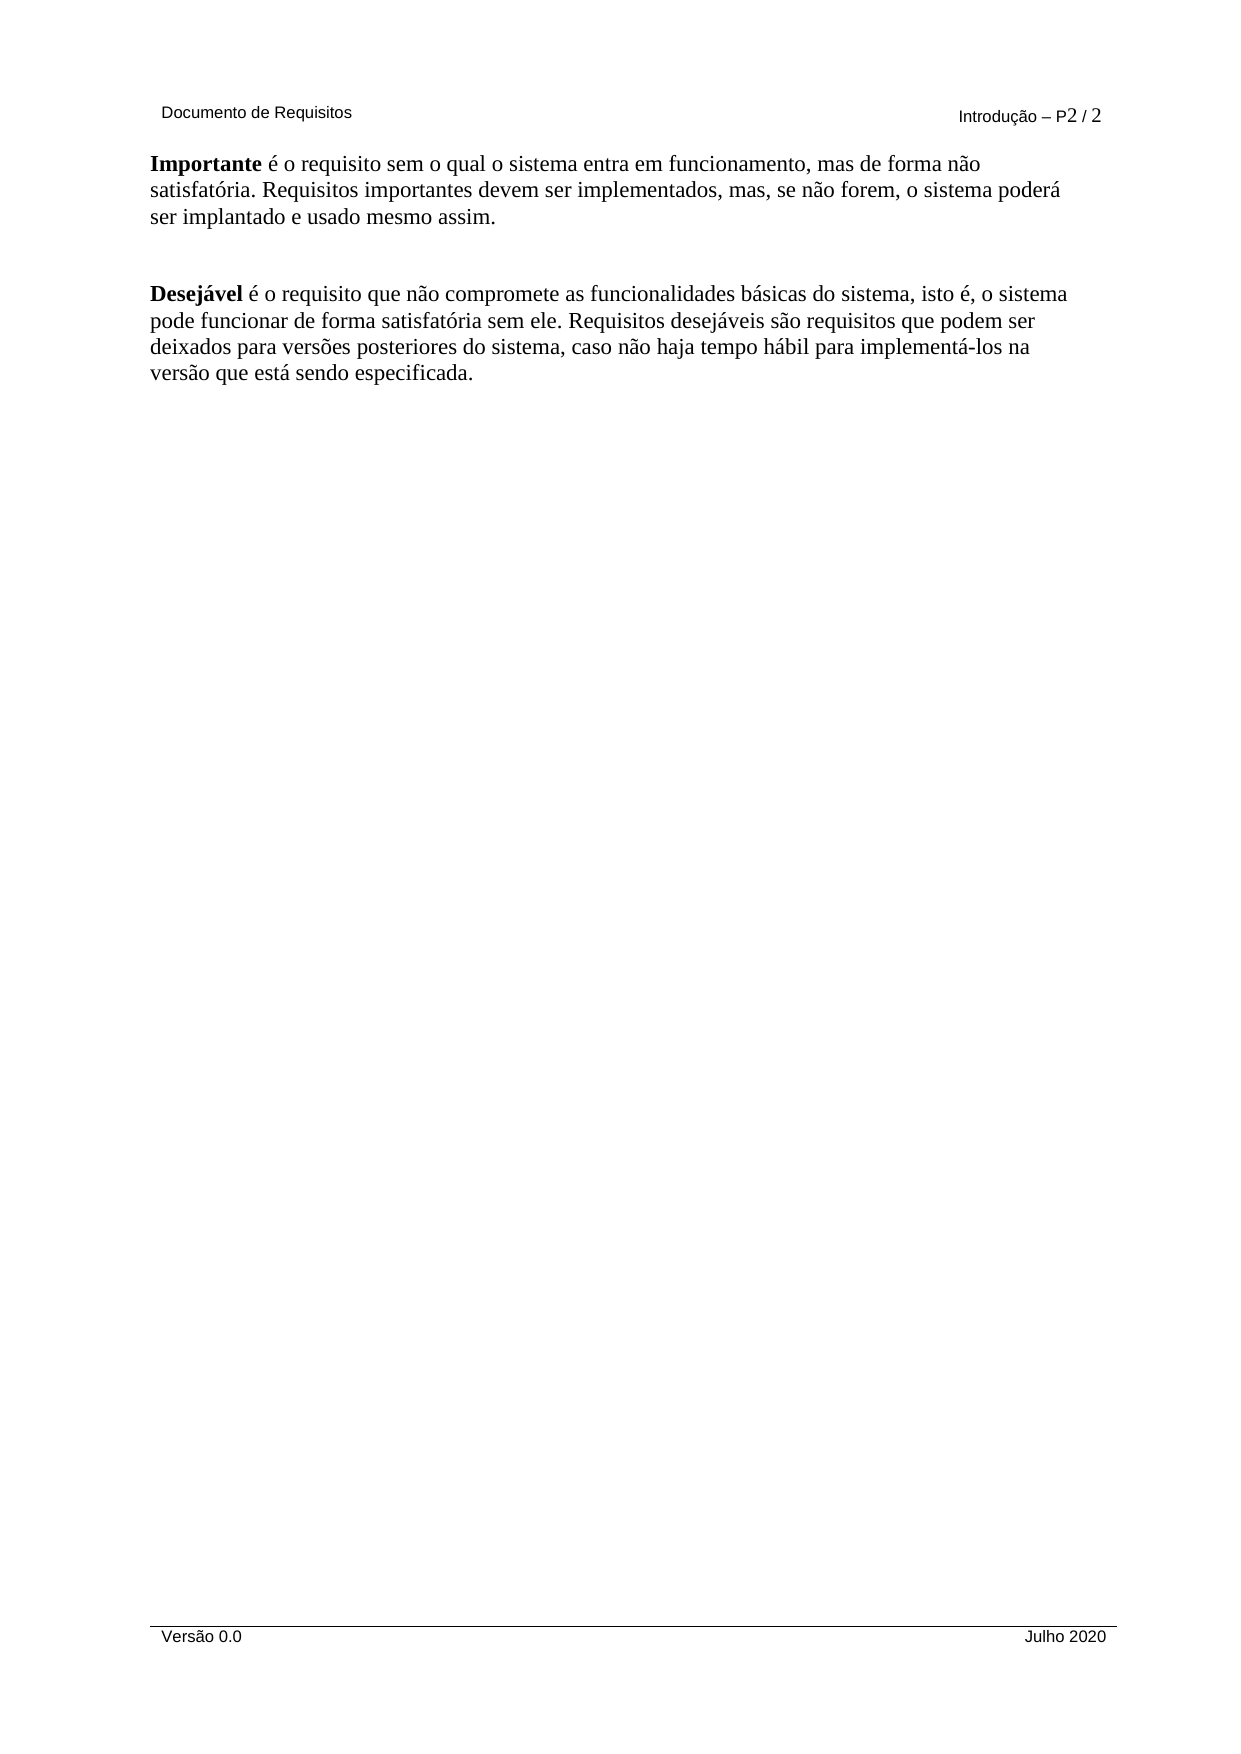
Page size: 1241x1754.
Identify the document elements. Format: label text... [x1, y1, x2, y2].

text Importante é o requisito sem o qual o sistema entra em funcionamento, mas de forma não satisfatória. Requisitos importantes devem ser implementados, mas, se não forem, o sistema poderá ser implantado e usado mesmo assim. [150, 150, 1090, 229]
text Desejável é o requisito que não compromete as funcionalidades básicas do sistema, isto é, o sistema pode funcionar de forma satisfatória sem ele. Requisitos desejáveis são requisitos que podem ser deixados para versões posteriores do sistema, caso não haja tempo hábil para implementá-los na versão que está sendo especificada. [150, 280, 1090, 386]
